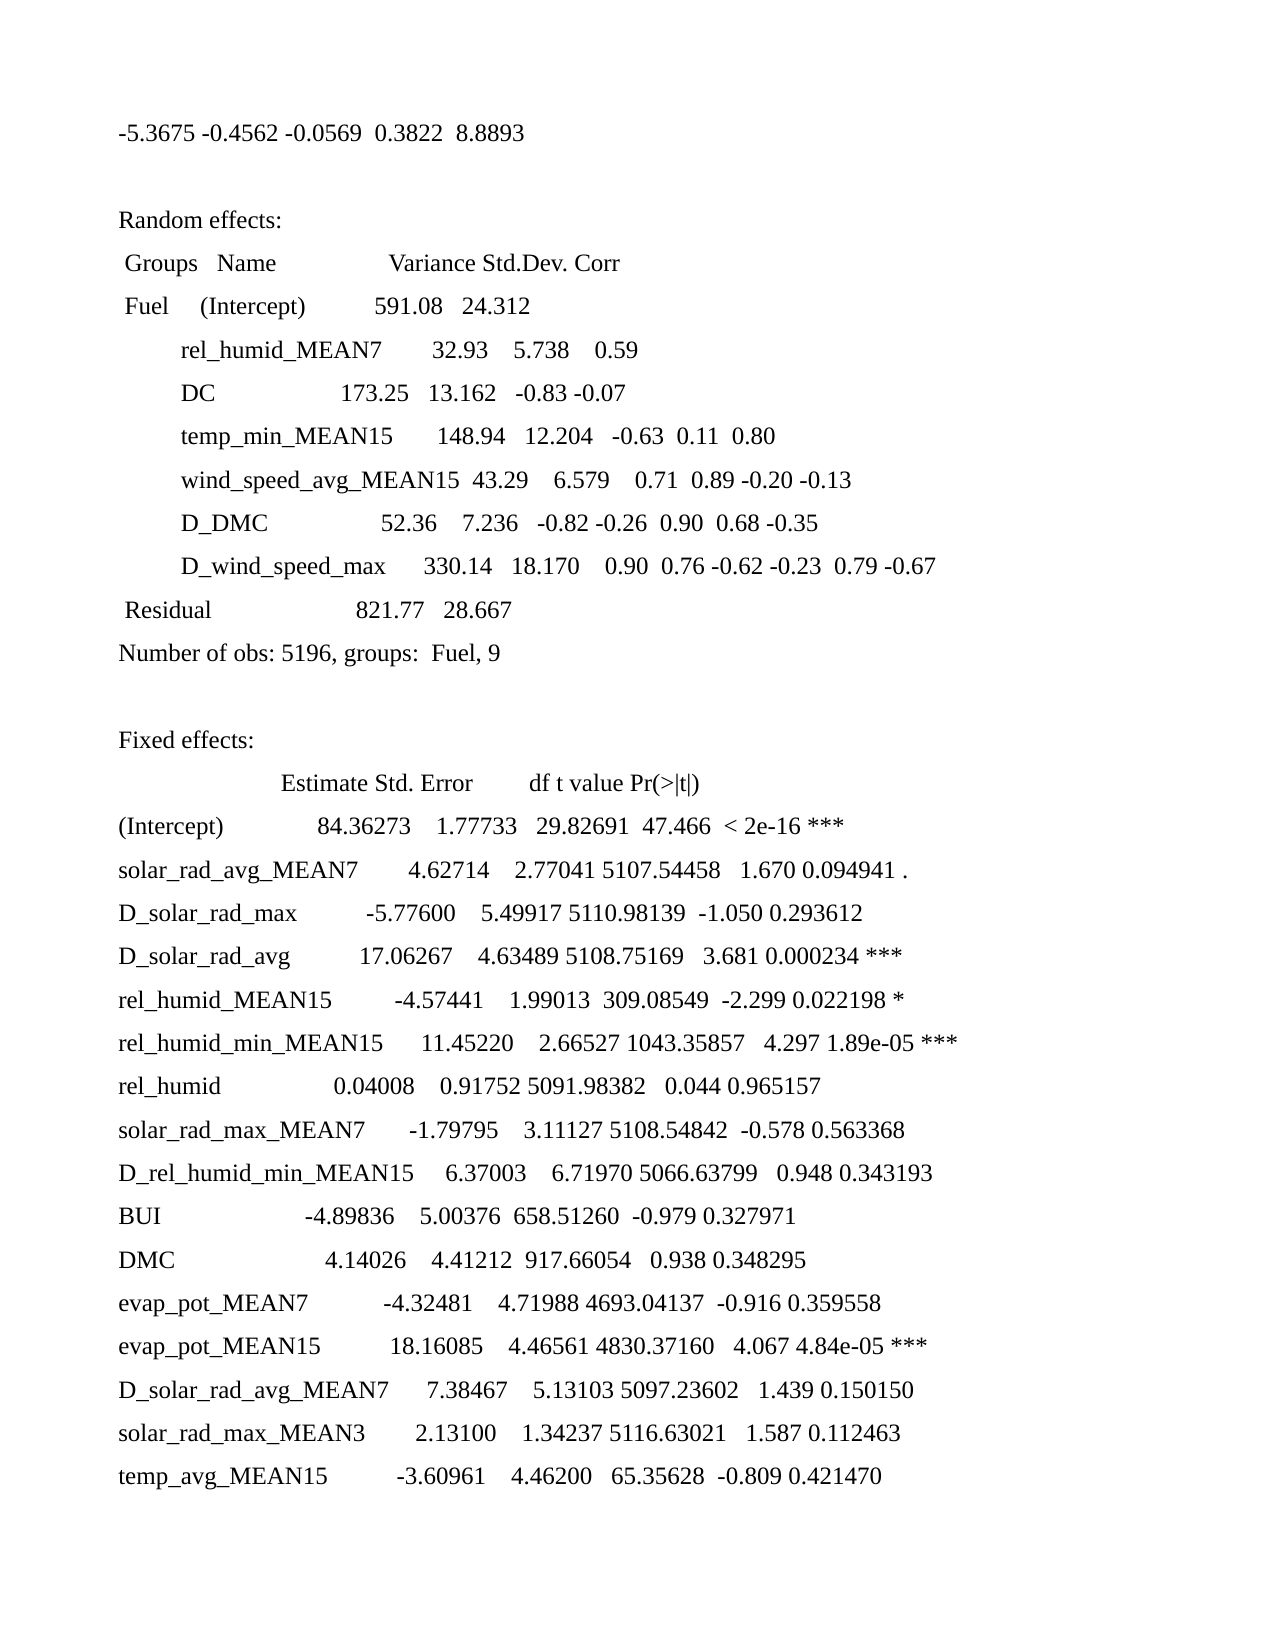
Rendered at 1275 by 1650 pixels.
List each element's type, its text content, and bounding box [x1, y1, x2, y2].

text (Intercept) 84.36273 1.77733 29.82691 47.466 < 2e-16 *** [118, 811, 1157, 840]
text Fuel (Intercept) 591.08 24.312 [118, 291, 1157, 320]
text evap_pot_MEAN7 -4.32481 4.71988 4693.04137 -0.916 0.359558 [118, 1288, 1157, 1317]
text evap_pot_MEAN15 18.16085 4.46561 4830.37160 4.067 4.84e-05 *** [118, 1331, 1157, 1360]
text D_DMC 52.36 7.236 -0.82 -0.26 0.90 0.68 -0.35 [118, 508, 1157, 537]
text Residual 821.77 28.667 [118, 595, 1157, 623]
text temp_min_MEAN15 148.94 12.204 -0.63 0.11 0.80 [118, 421, 1157, 450]
text Fixed effects: [118, 725, 1157, 753]
text Random effects: [118, 205, 1157, 233]
text DC 173.25 13.162 -0.83 -0.07 [118, 378, 1157, 407]
text rel_humid 0.04008 0.91752 5091.98382 0.044 0.965157 [118, 1071, 1157, 1100]
text rel_humid_min_MEAN15 11.45220 2.66527 1043.35857 4.297 1.89e-05 *** [118, 1028, 1157, 1057]
text D_solar_rad_max -5.77600 5.49917 5110.98139 -1.050 0.293612 [118, 898, 1157, 927]
text rel_humid_MEAN15 -4.57441 1.99013 309.08549 -2.299 0.022198 * [118, 985, 1157, 1013]
text D_solar_rad_avg_MEAN7 7.38467 5.13103 5097.23602 1.439 0.150150 [118, 1375, 1157, 1403]
text solar_rad_max_MEAN7 -1.79795 3.11127 5108.54842 -0.578 0.563368 [118, 1115, 1157, 1143]
text D_wind_speed_max 330.14 18.170 0.90 0.76 -0.62 -0.23 0.79 -0.67 [118, 551, 1157, 580]
text rel_humid_MEAN7 32.93 5.738 0.59 [118, 335, 1157, 363]
text solar_rad_max_MEAN3 2.13100 1.34237 5116.63021 1.587 0.112463 [118, 1418, 1157, 1447]
text BUI -4.89836 5.00376 658.51260 -0.979 0.327971 [118, 1201, 1157, 1230]
text Groups Name Variance Std.Dev. Corr [118, 248, 1157, 277]
text temp_avg_MEAN15 -3.60961 4.46200 65.35628 -0.809 0.421470 [118, 1461, 1157, 1490]
text solar_rad_avg_MEAN7 4.62714 2.77041 5107.54458 1.670 0.094941 . [118, 855, 1157, 883]
text DMC 4.14026 4.41212 917.66054 0.938 0.348295 [118, 1245, 1157, 1273]
text Number of obs: 5196, groups: Fuel, 9 [118, 638, 1157, 667]
text wind_speed_avg_MEAN15 43.29 6.579 0.71 0.89 -0.20 -0.13 [118, 465, 1157, 493]
text D_rel_humid_min_MEAN15 6.37003 6.71970 5066.63799 0.948 0.343193 [118, 1158, 1157, 1187]
text Estimate Std. Error df t value Pr(>|t|) [118, 768, 1157, 797]
text -5.3675 -0.4562 -0.0569 0.3822 8.8893 [118, 118, 1157, 147]
text D_solar_rad_avg 17.06267 4.63489 5108.75169 3.681 0.000234 *** [118, 941, 1157, 970]
